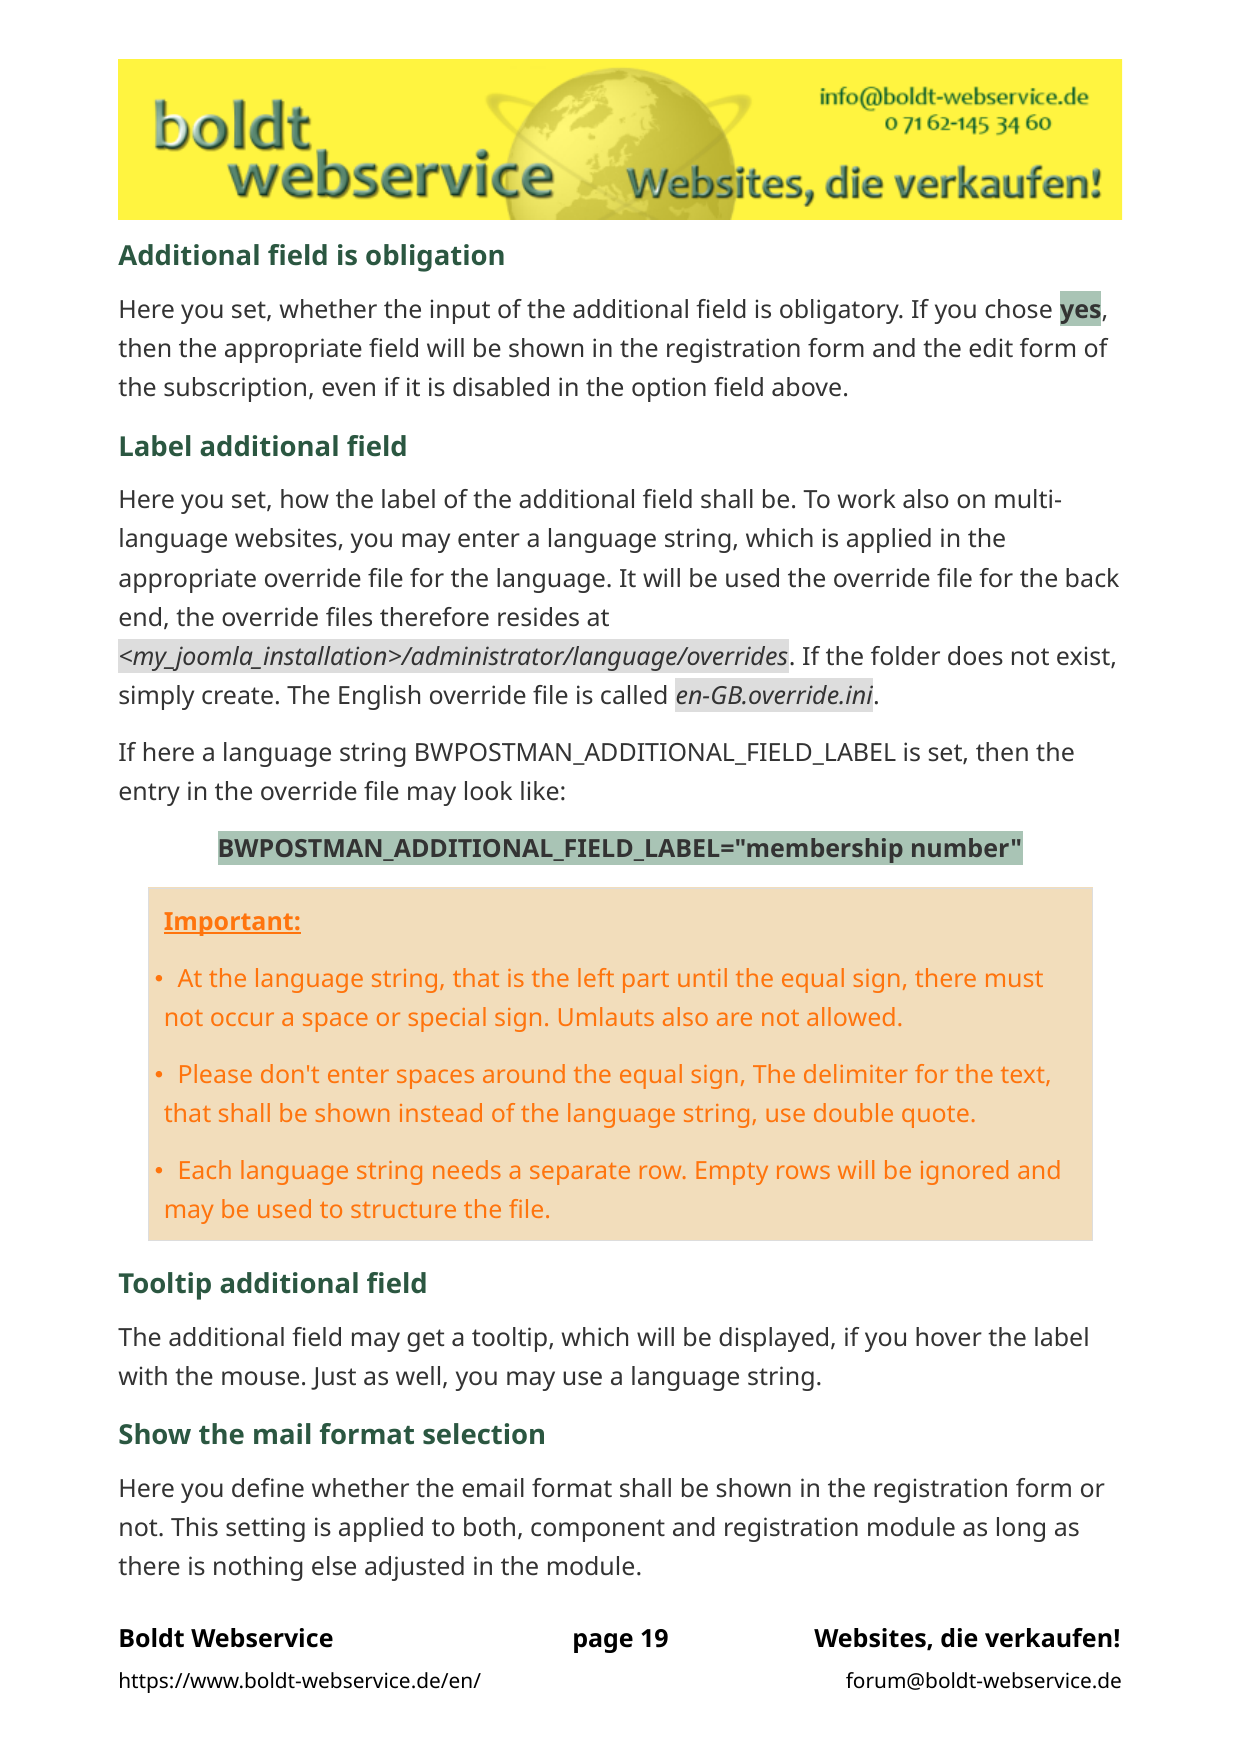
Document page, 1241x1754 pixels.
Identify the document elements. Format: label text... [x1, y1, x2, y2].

picture [118, 59, 1123, 220]
text The additional field may get a tooltip, which will be displayed, if you hover the label with the mouse. Just as well, you may use a language string. [118, 1319, 1122, 1393]
text Important: [149, 889, 1092, 937]
subtitle Label additional field [118, 427, 1122, 464]
list Please don't enter spaces around the equal sign, The delimiter for the text, that shall be shown instead of the language string, use double quote. [149, 1040, 1092, 1129]
subtitle Tooltip additional field [118, 1264, 1122, 1302]
text BWPOSTMAN_ADDITIONAL_FIELD_LABEL="membership number" [1023, 831, 1122, 865]
list Each language string needs a separate row. Empty rows will be ignored and may be used to structure the file. [149, 1136, 1092, 1240]
list At the language string, that is the left part until the equal sign, there must not occur a space or special sign. Umlauts also are not allowed. [149, 944, 1092, 1033]
subtitle Show the mail format selection [118, 1415, 1122, 1453]
text Here you define whether the email format shall be shown in the registration form or not. This setting is applied to both, component and registration module as long as there is nothing else adjusted in the module. [118, 1471, 1122, 1583]
text Here you set, whether the input of the additional field is obligatory. If you chose yes, then the appropriate field will be shown in the registration form and the edit form of the subscription, even if it is disabled in the option field above. [118, 291, 1122, 404]
text Here you set, how the label of the additional field shall be. To work also on multi-language websites, you may enter a language string, which is applied in the appropriate override file for the language. It will be used the override file for the back end, the override files therefore resides at <my_joomla_installation>/administrator/language/overrides. If the folder does not exist, simply create. The English override file is called en-GB.override.ini. [118, 482, 1122, 712]
subtitle Additional field is obligation [118, 236, 1122, 274]
text If here a language string BWPOSTMAN_ADDITIONAL_FIELD_LABEL is set, then the entry in the override file may look like: [118, 734, 1122, 808]
text BWPOSTMAN_ADDITIONAL_FIELD_LABEL="membership number" [118, 831, 218, 865]
